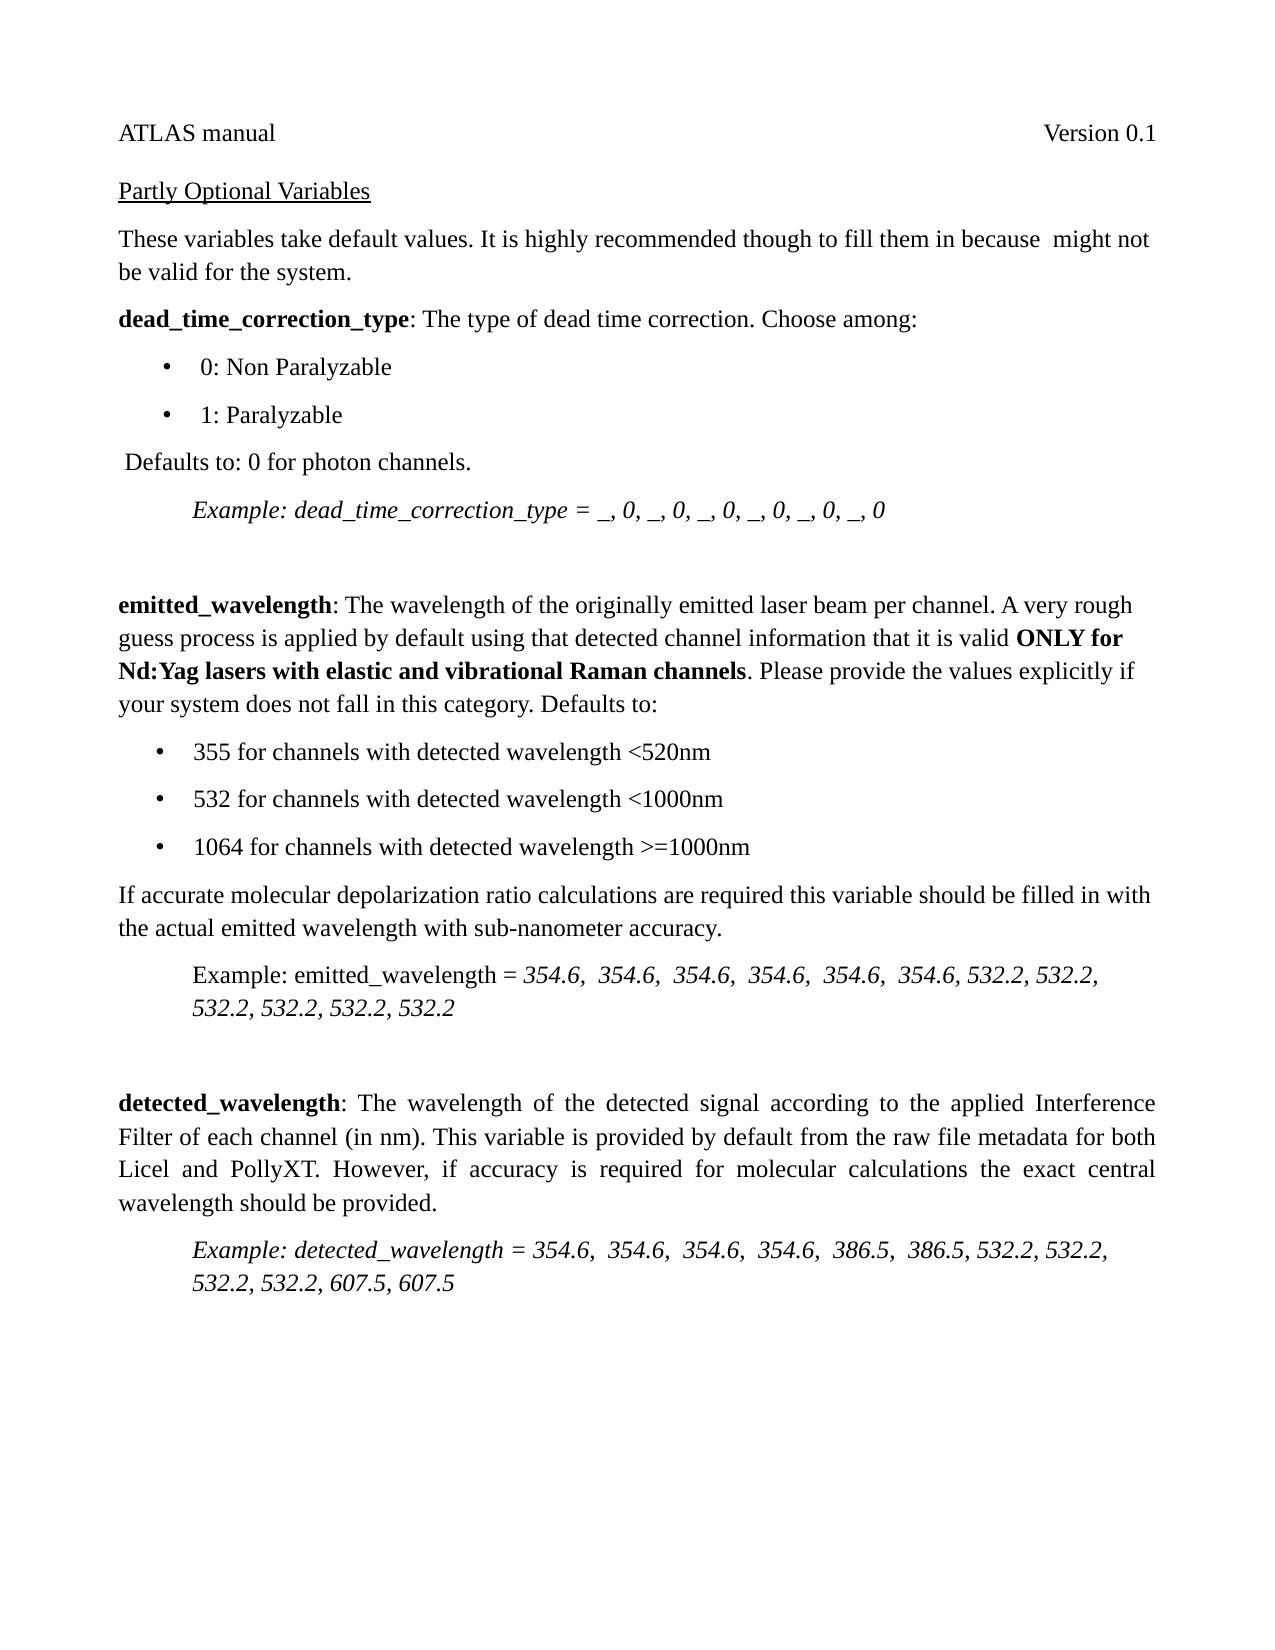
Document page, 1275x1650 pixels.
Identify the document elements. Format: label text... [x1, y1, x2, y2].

text Defaults to: 0 for photon channels. [118, 447, 1157, 476]
text detected_wavelength: The wavelength of the detected signal according to the applied Interference Filter of each channel (in nm). This variable is provided by default from the raw file metadata for both Licel and PollyXT. However, if accuracy is required for molecular calculations the exact central wavelength should be provided. [118, 1088, 1157, 1216]
text Example: dead_time_correction_type = _, 0, _, 0, _, 0, _, 0, _, 0, _, 0 [118, 495, 1157, 524]
text These variables take default values. It is highly recommended though to fill them in because might not be valid for the system. [118, 224, 1157, 286]
text If accurate molecular depolarization ratio calculations are required this variable should be filled in with the actual emitted wavelength with sub-nanometer accuracy. [118, 880, 1157, 941]
list 355 for channels with detected wavelength <520nm [156, 737, 1157, 766]
list 1064 for channels with detected wavelength >=1000nm [156, 832, 1157, 861]
list 532 for channels with detected wavelength <1000nm [156, 784, 1157, 813]
list 1: Paralyzable [163, 400, 1157, 428]
text Example: emitted_wavelength = 354.6, 354.6, 354.6, 354.6, 354.6, 354.6, 532.2, 532.2, 532.2, 532.2, 532.2, 532.2 [118, 960, 1157, 1022]
text emitted_wavelength: The wavelength of the originally emitted laser beam per channel. A very rough guess process is applied by default using that detected channel information that it is valid ONLY for Nd:Yag lasers with elastic and vibrational Raman channels. Please provide the values explicitly if your system does not fall in this category. Defaults to: [118, 590, 1157, 718]
list 0: Non Paralyzable [163, 352, 1157, 381]
text Example: detected_wavelength = 354.6, 354.6, 354.6, 354.6, 386.5, 386.5, 532.2, 532.2, 532.2, 532.2, 607.5, 607.5 [118, 1235, 1157, 1297]
text Partly Optional Variables [118, 176, 1157, 205]
text dead_time_correction_type: The type of dead time correction. Choose among: [118, 304, 1157, 333]
